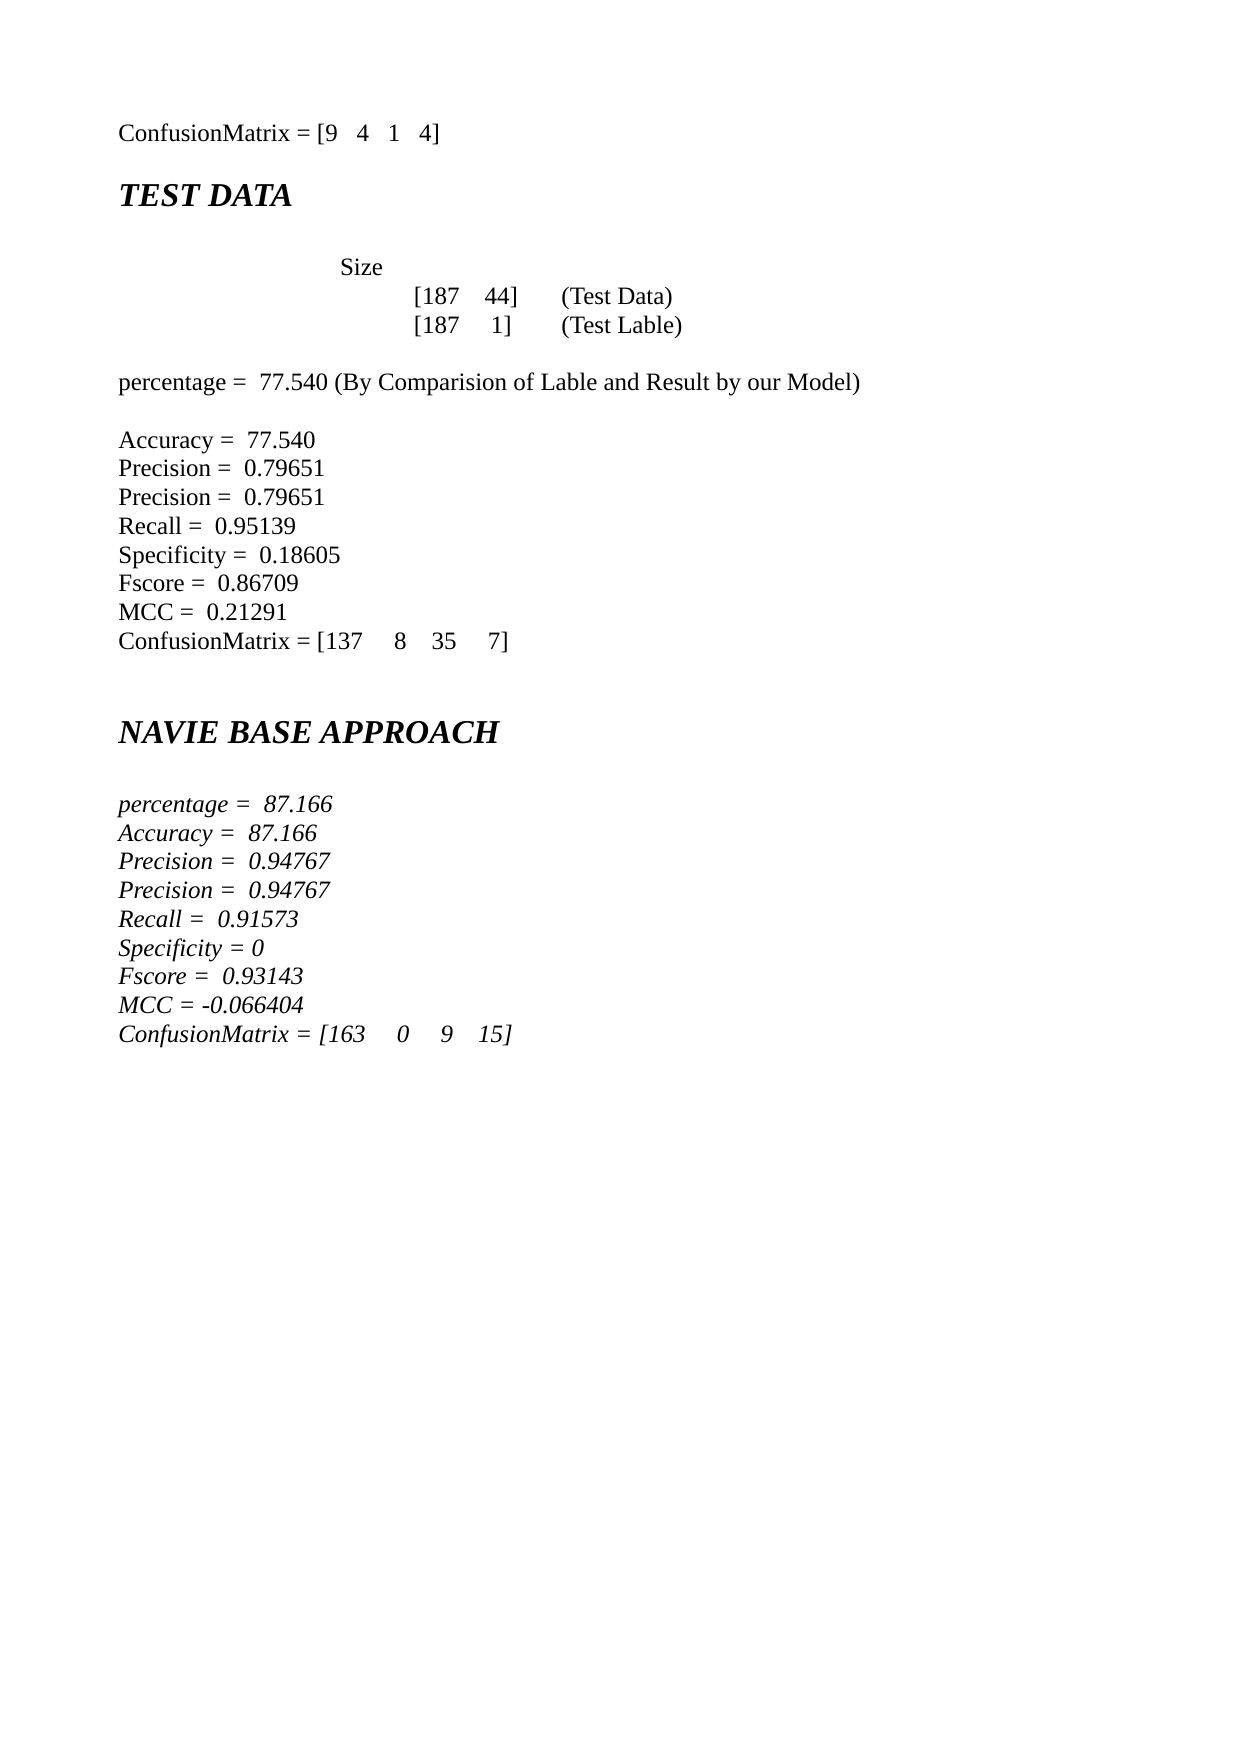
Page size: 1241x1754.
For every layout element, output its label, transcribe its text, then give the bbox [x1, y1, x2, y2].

text ConfusionMatrix = [137 8 35 7] [118, 626, 1122, 655]
text Accuracy = 77.540 [118, 425, 1122, 453]
text Precision = 0.79651 [118, 453, 1122, 482]
text Precision = 0.94767 [118, 846, 1122, 875]
text Accuracy = 87.166 [118, 818, 1122, 846]
text Fscore = 0.86709 [118, 568, 1122, 597]
text Precision = 0.94767 [118, 875, 1122, 904]
text percentage = 77.540 (By Comparision of Lable and Result by our Model) [118, 367, 1122, 396]
text [187 44] (Test Data) [118, 281, 1122, 310]
text Recall = 0.91573 [118, 904, 1122, 933]
text TEST DATA [118, 176, 1122, 214]
text Size [118, 252, 1122, 281]
text NAVIE BASE APPROACH [118, 712, 1122, 751]
text ConfusionMatrix = [163 0 9 15] [118, 1019, 1122, 1048]
text percentage = 87.166 [118, 789, 1122, 818]
text MCC = -0.066404 [118, 990, 1122, 1019]
text ConfusionMatrix = [9 4 1 4] [118, 118, 1122, 147]
text Fscore = 0.93143 [118, 961, 1122, 990]
text Precision = 0.79651 [118, 482, 1122, 511]
text Specificity = 0 [118, 933, 1122, 961]
text [187 1] (Test Lable) [118, 310, 1122, 338]
text MCC = 0.21291 [118, 597, 1122, 626]
text Recall = 0.95139 [118, 511, 1122, 540]
text Specificity = 0.18605 [118, 540, 1122, 568]
